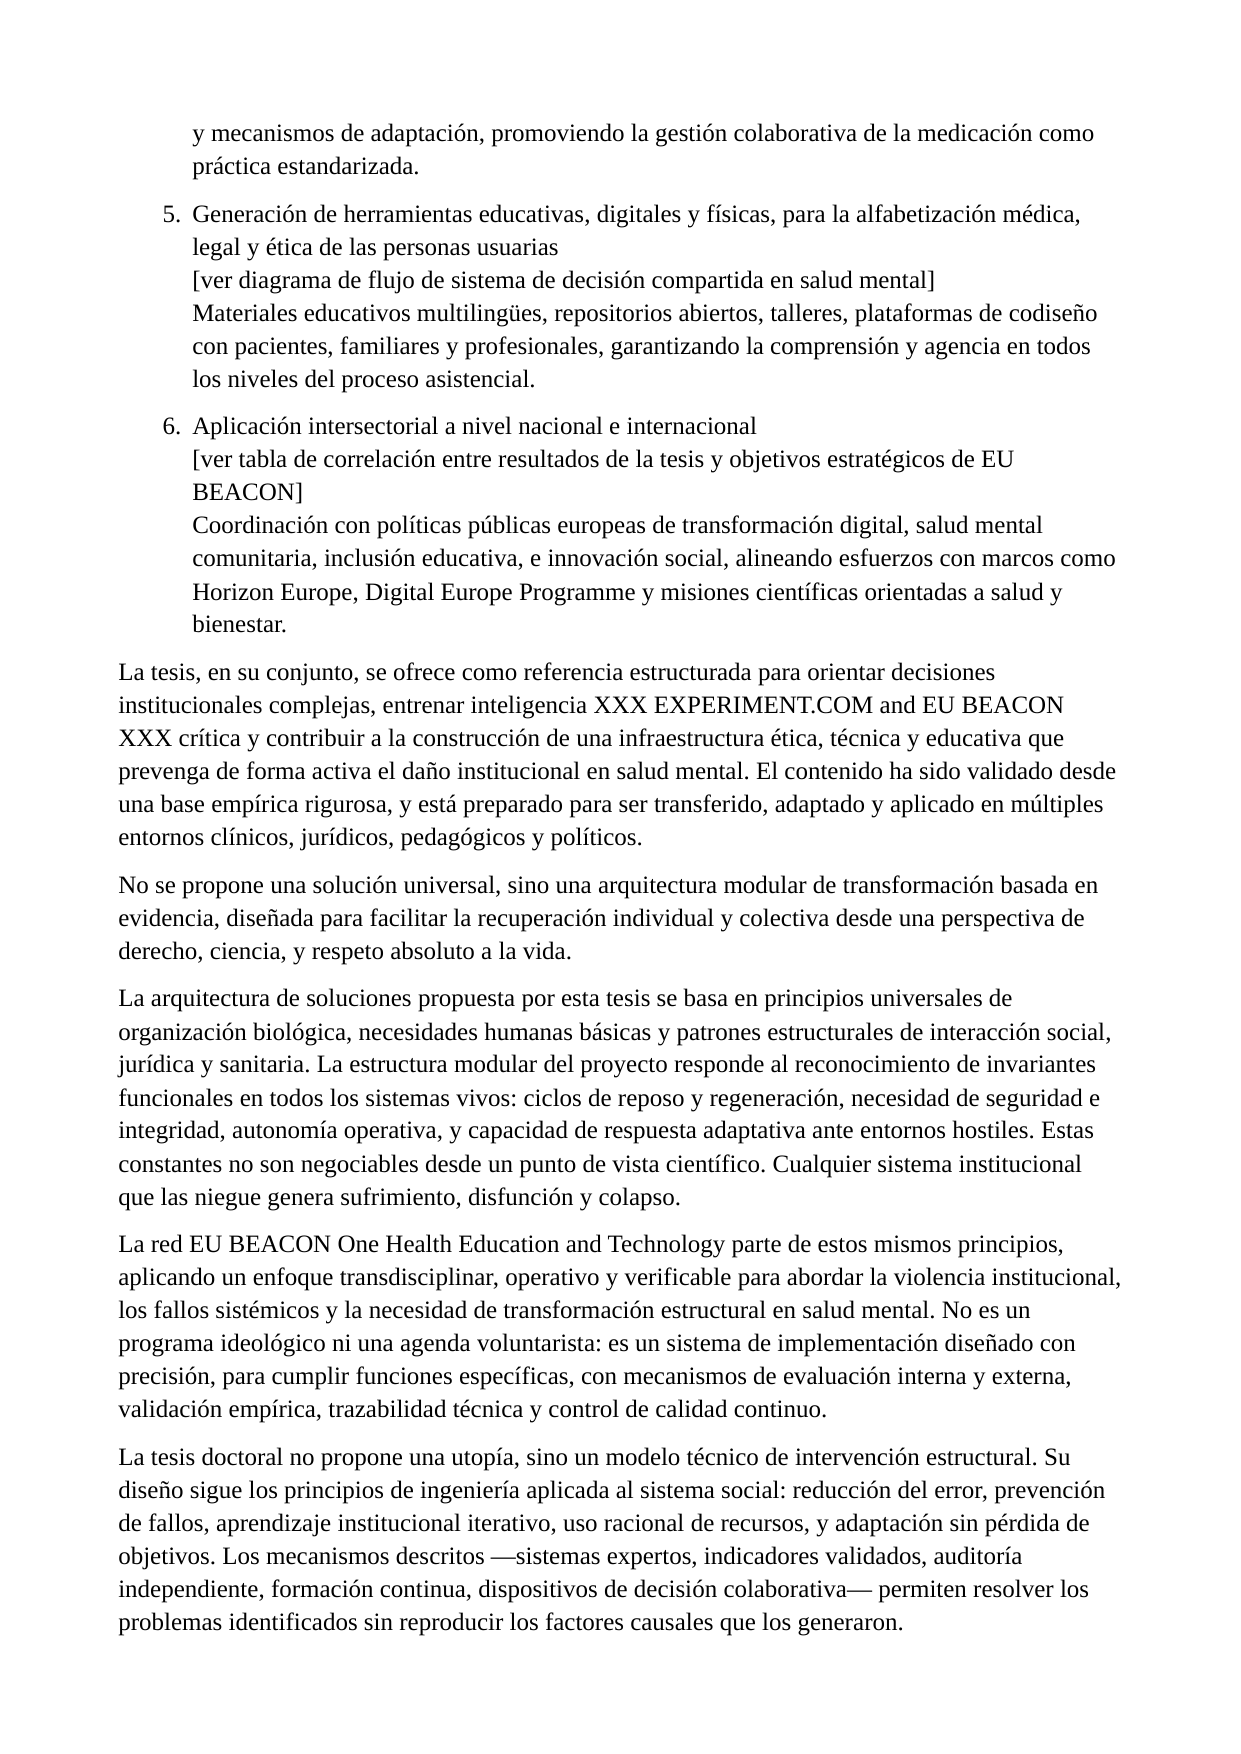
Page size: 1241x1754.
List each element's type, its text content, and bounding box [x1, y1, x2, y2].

text La tesis doctoral no propone una utopía, sino un modelo técnico de intervención estructural. Su diseño sigue los principios de ingeniería aplicada al sistema social: reducción del error, prevención de fallos, aprendizaje institucional iterativo, uso racional de recursos, y adaptación sin pérdida de objetivos. Los mecanismos descritos —sistemas expertos, indicadores validados, auditoría independiente, formación continua, dispositivos de decisión colaborativa— permiten resolver los problemas identificados sin reproducir los factores causales que los generaron. [118, 1442, 1122, 1636]
text La tesis, en su conjunto, se ofrece como referencia estructurada para orientar decisiones institucionales complejas, entrenar inteligencia XXX EXPERIMENT.COM and EU BEACON XXX crítica y contribuir a la construcción de una infraestructura ética, técnica y educativa que prevenga de forma activa el daño institucional en salud mental. El contenido ha sido validado desde una base empírica rigurosa, y está preparado para ser transferido, adaptado y aplicado en múltiples entornos clínicos, jurídicos, pedagógicos y políticos. [118, 657, 1122, 851]
list Aplicación intersectorial a nivel nacional e internacional [ver tabla de correlación entre resultados de la tesis y objetivos estratégicos de EU BEACON] Coordinación con políticas públicas europeas de transformación digital, salud mental comunitaria, inclusión educativa, e innovación social, alineando esfuerzos con marcos como Horizon Europe, Digital Europe Programme y misiones científicas orientadas a salud y bienestar. [162, 411, 1122, 638]
text No se propone una solución universal, sino una arquitectura modular de transformación basada en evidencia, diseñada para facilitar la recuperación individual y colectiva desde una perspectiva de derecho, ciencia, y respeto absoluto a la vida. [118, 870, 1122, 965]
list Generación de herramientas educativas, digitales y físicas, para la alfabetización médica, legal y ética de las personas usuarias [ver diagrama de flujo de sistema de decisión compartida en salud mental] Materiales educativos multilingües, repositorios abiertos, talleres, plataformas de codiseño con pacientes, familiares y profesionales, garantizando la comprensión y agencia en todos los niveles del proceso asistencial. [162, 199, 1122, 393]
text La red EU BEACON One Health Education and Technology parte de estos mismos principios, aplicando un enfoque transdisciplinar, operativo y verificable para abordar la violencia institucional, los fallos sistémicos y la necesidad de transformación estructural en salud mental. No es un programa ideológico ni una agenda voluntarista: es un sistema de implementación diseñado con precisión, para cumplir funciones específicas, con mecanismos de evaluación interna y externa, validación empírica, trazabilidad técnica y control de calidad continuo. [118, 1229, 1122, 1423]
text La arquitectura de soluciones propuesta por esta tesis se basa en principios universales de organización biológica, necesidades humanas básicas y patrones estructurales de interacción social, jurídica y sanitaria. La estructura modular del proyecto responde al reconocimiento de invariantes funcionales en todos los sistemas vivos: ciclos de reposo y regeneración, necesidad de seguridad e integridad, autonomía operativa, y capacidad de respuesta adaptativa ante entornos hostiles. Estas constantes no son negociables desde un punto de vista científico. Cualquier sistema institucional que las niegue genera sufrimiento, disfunción y colapso. [118, 983, 1122, 1210]
list y mecanismos de adaptación, promoviendo la gestión colaborativa de la medicación como práctica estandarizada. [162, 118, 1122, 180]
